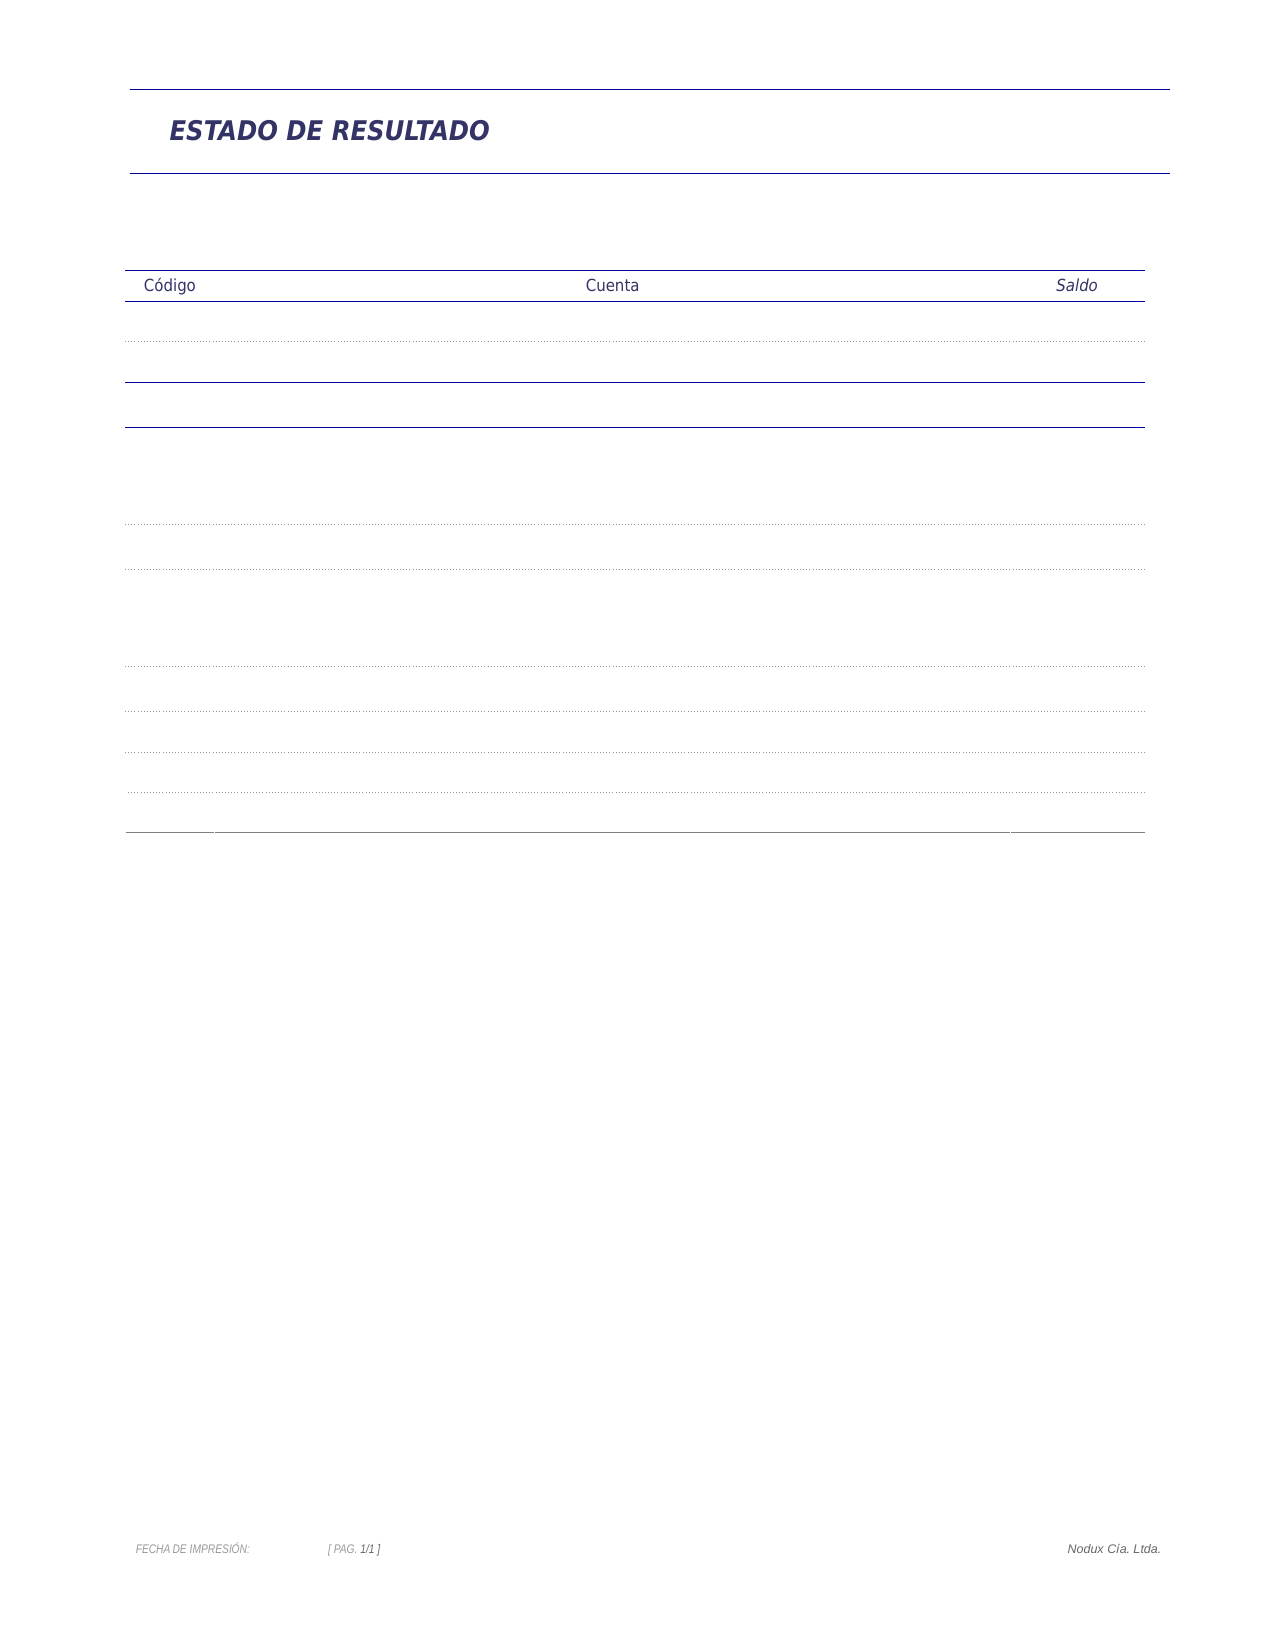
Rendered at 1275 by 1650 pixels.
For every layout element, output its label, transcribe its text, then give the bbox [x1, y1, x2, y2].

text </for> [130, 868, 1145, 885]
table_cell <child3.amount> [1010, 666, 1145, 711]
table_cell <account.amount> [1010, 302, 1145, 341]
table_cell <for each="child3 in child2.childs"> [125, 569, 214, 666]
table_header Saldo [1010, 271, 1145, 301]
table_cell [1010, 569, 1145, 666]
table_cell [1010, 752, 1145, 792]
table_cell [125, 302, 214, 341]
table_cell [1011, 792, 1145, 832]
table_cell [214, 752, 1010, 792]
table_cell <child1.sequence> [125, 383, 214, 427]
table_cell <for each="child2 in child1.childs"> [125, 428, 214, 524]
table_cell <account.name> [214, 302, 1010, 341]
text <for each="account in objects"> [130, 202, 1145, 219]
table_cell [214, 711, 1010, 752]
table_cell <child2.amount> [1010, 524, 1145, 569]
table_cell <child3.name> [214, 666, 1010, 711]
table_cell </for> [126, 792, 214, 832]
table_cell <child2.name> [214, 524, 1010, 569]
table_cell </for> [125, 711, 214, 752]
table_header Código [125, 271, 214, 301]
table_cell <child1.amount> [1010, 383, 1145, 427]
text </if> [130, 851, 1145, 868]
table_cell <for each="child1 in account.childs"> [214, 341, 1010, 382]
table_cell [1010, 428, 1145, 524]
table_cell <child2.sequence> [125, 524, 214, 569]
text <if test="account.income_statement == True"> [130, 219, 1145, 236]
table_cell [215, 792, 1010, 832]
table_cell [125, 341, 214, 382]
table_cell [214, 569, 1010, 666]
table_cell <child1.name> [214, 383, 1010, 427]
table_cell [1010, 711, 1145, 752]
table_cell </for> [125, 752, 214, 792]
table_header Cuenta [214, 271, 1010, 301]
table_cell [214, 428, 1010, 524]
table_cell <child3.sequence> [125, 666, 214, 711]
table_cell [1010, 341, 1145, 382]
